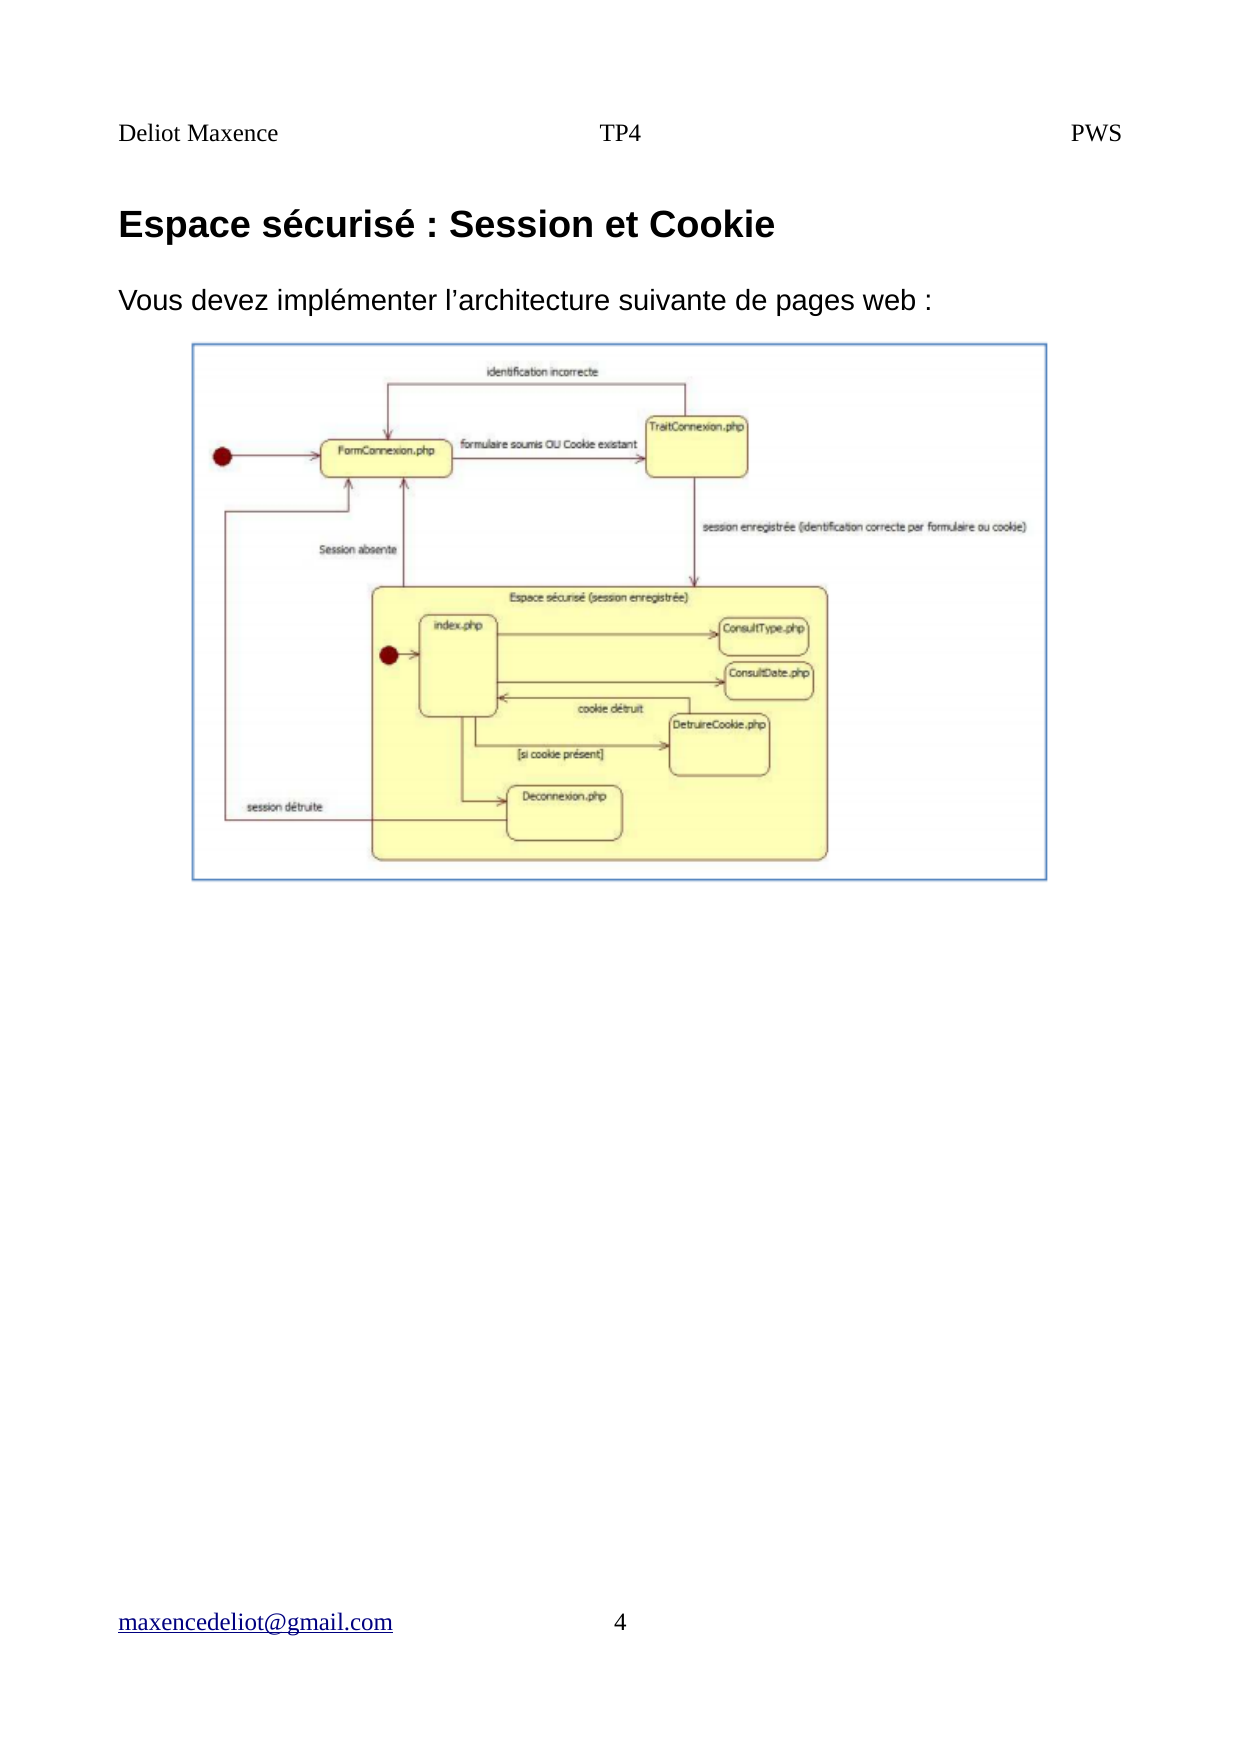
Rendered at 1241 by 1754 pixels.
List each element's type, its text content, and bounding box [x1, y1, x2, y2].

subtitle Espace sécurisé : Session et Cookie [118, 201, 1122, 245]
picture [170, 328, 1071, 901]
subtitle Vous devez implémenter l’architecture suivante de pages web : [118, 282, 1122, 316]
